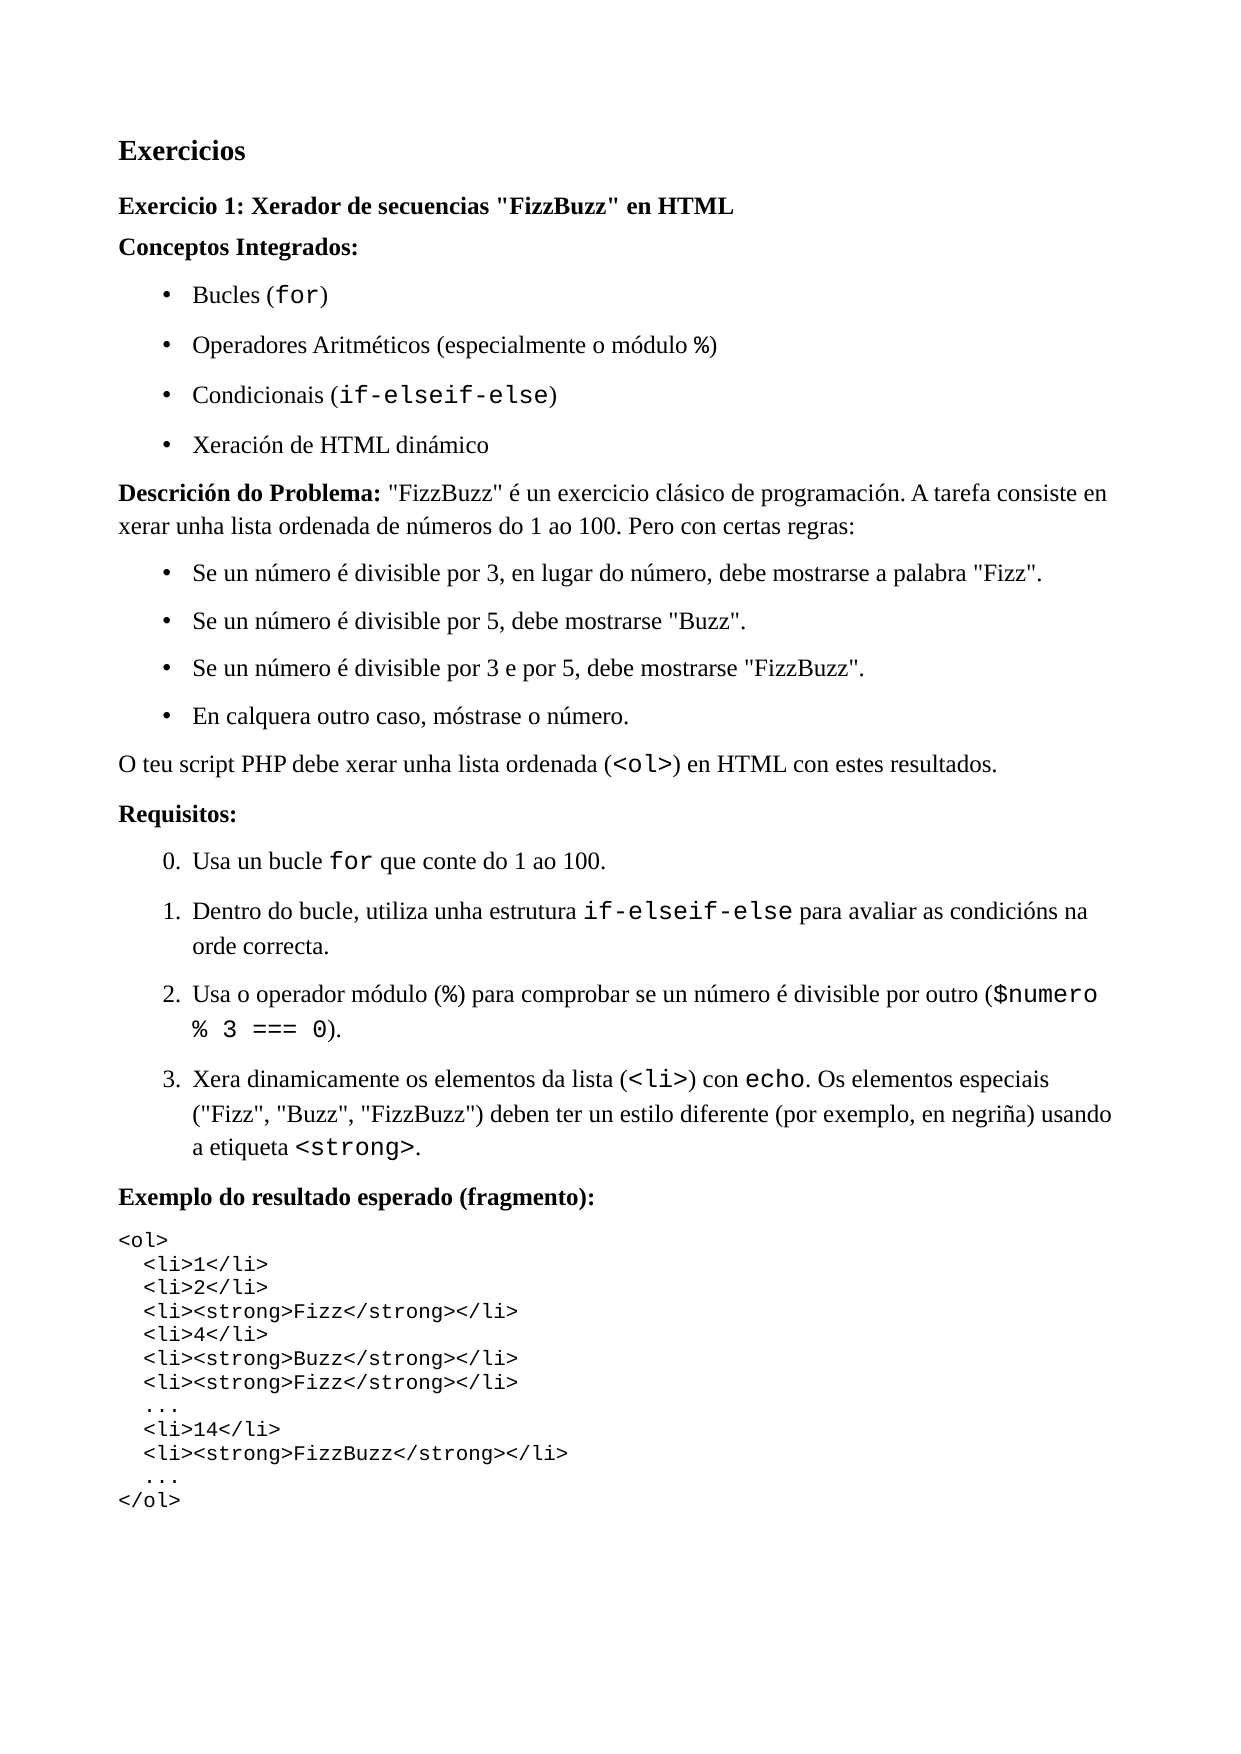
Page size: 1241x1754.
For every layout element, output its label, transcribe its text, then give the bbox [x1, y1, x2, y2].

list Usa un bucle for que conte do 1 ao 100. [162, 846, 1122, 877]
text <ol> [118, 1230, 1122, 1253]
subtitle Exercicio 1: Xerador de secuencias "FizzBuzz" en HTML [118, 191, 1122, 220]
list Se un número é divisible por 3, en lugar do número, debe mostrarse a palabra "Fizz". [162, 558, 1122, 587]
list Usa o operador módulo (%) para comprobar se un número é divisible por outro ($numero % 3 === 0). [162, 979, 1122, 1045]
list Se un número é divisible por 5, debe mostrarse "Buzz". [162, 606, 1122, 635]
text <li>4</li> [118, 1324, 1122, 1348]
text <li>14</li> [118, 1419, 1122, 1443]
text Descrición do Problema: "FizzBuzz" é un exercicio clásico de programación. A tarefa consiste en xerar unha lista ordenada de números do 1 ao 100. Pero con certas regras: [118, 478, 1122, 539]
list Se un número é divisible por 3 e por 5, debe mostrarse "FizzBuzz". [162, 653, 1122, 682]
text ... [118, 1395, 1122, 1419]
list Xeración de HTML dinámico [162, 430, 1122, 459]
text <li><strong>FizzBuzz</strong></li> [118, 1443, 1122, 1466]
text O teu script PHP debe xerar unha lista ordenada (<ol>) en HTML con estes resultados. [118, 749, 1122, 779]
text <li>1</li> [118, 1253, 1122, 1277]
text Requisitos: [118, 799, 1122, 827]
text <li><strong>Buzz</strong></li> [118, 1348, 1122, 1372]
text <li>2</li> [118, 1277, 1122, 1301]
text </ol> [118, 1490, 1122, 1514]
text Conceptos Integrados: [118, 232, 1122, 261]
text ... [118, 1466, 1122, 1490]
list Dentro do bucle, utiliza unha estrutura if-elseif-else para avaliar as condicións na orde correcta. [162, 896, 1122, 960]
text <li><strong>Fizz</strong></li> [118, 1301, 1122, 1324]
list Bucles (for) [162, 280, 1122, 311]
list Condicionais (if-elseif-else) [162, 380, 1122, 411]
list Xera dinamicamente os elementos da lista (<li>) con echo. Os elementos especiais ("Fizz", "Buzz", "FizzBuzz") deben ter un estilo diferente (por exemplo, en negriña) usando a etiqueta <strong>. [162, 1064, 1122, 1163]
text <li><strong>Fizz</strong></li> [118, 1372, 1122, 1395]
list En calquera outro caso, móstrase o número. [162, 701, 1122, 730]
text Exemplo do resultado esperado (fragmento): [118, 1182, 1122, 1211]
list Operadores Aritméticos (especialmente o módulo %) [162, 330, 1122, 361]
subtitle Exercicios [118, 133, 1122, 166]
